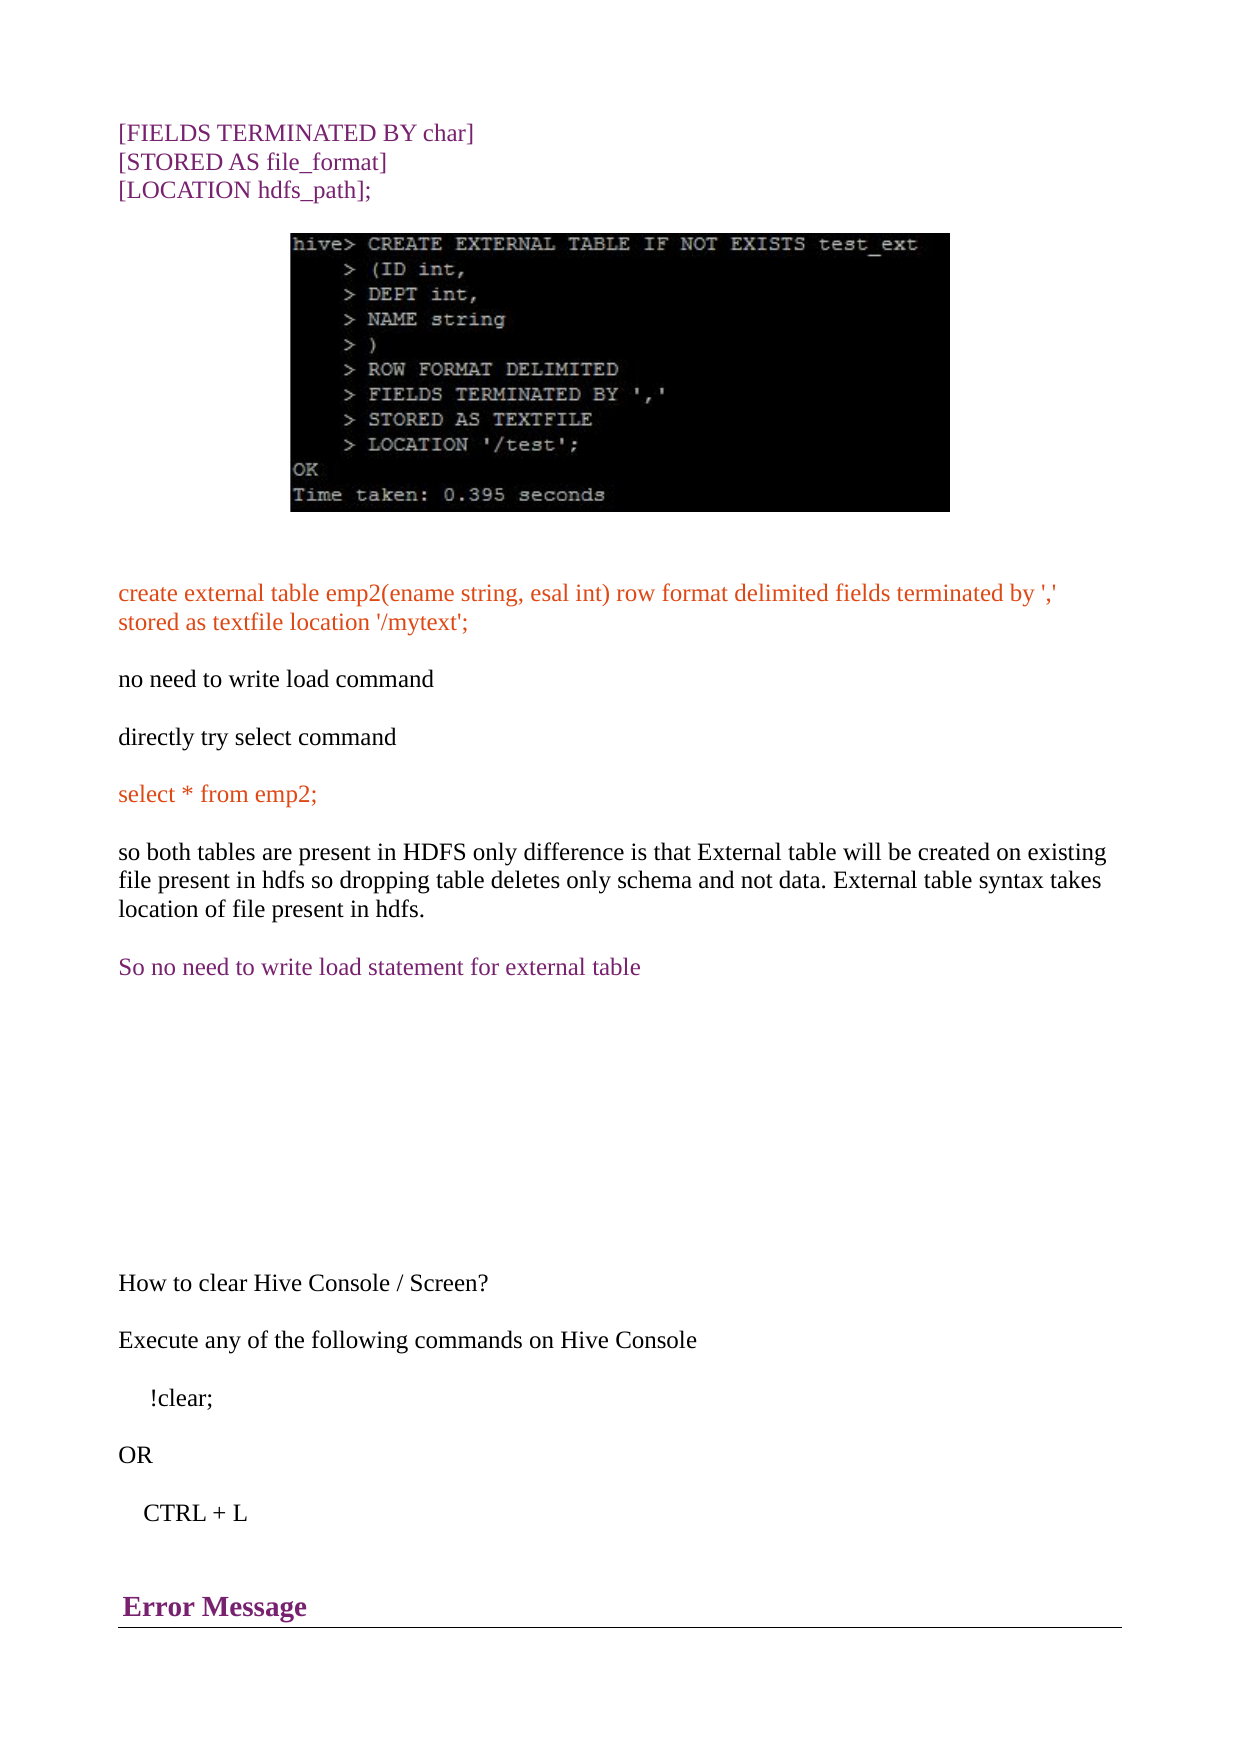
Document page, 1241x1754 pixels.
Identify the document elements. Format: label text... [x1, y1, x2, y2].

text Execute any of the following commands on Hive Console [118, 1326, 1122, 1354]
text !clear; [118, 1383, 1122, 1412]
text [FIELDS TERMINATED BY char] [118, 118, 1122, 147]
text select * from emp2; [118, 779, 1122, 808]
text CTRL + L [118, 1498, 1122, 1527]
text OR [118, 1441, 1122, 1469]
picture [290, 233, 950, 512]
text How to clear Hive Console / Screen? [118, 1268, 1122, 1297]
text no need to write load command [118, 664, 1122, 693]
text directly try select command [118, 722, 1122, 751]
text So no need to write load statement for external table [118, 952, 1122, 981]
text [STORED AS file_format] [118, 147, 1122, 176]
text so both tables are present in HDFS only difference is that External table will be created on existing file present in hdfs so dropping table deletes only schema and not data. External table syntax takes location of file present in hdfs. [118, 837, 1122, 923]
text create external table emp2(ename string, esal int) row format delimited fields terminated by ',' stored as textfile location '/mytext'; [118, 578, 1122, 636]
text [LOCATION hdfs_path]; [118, 176, 1122, 204]
text Error Message [118, 1584, 1122, 1627]
